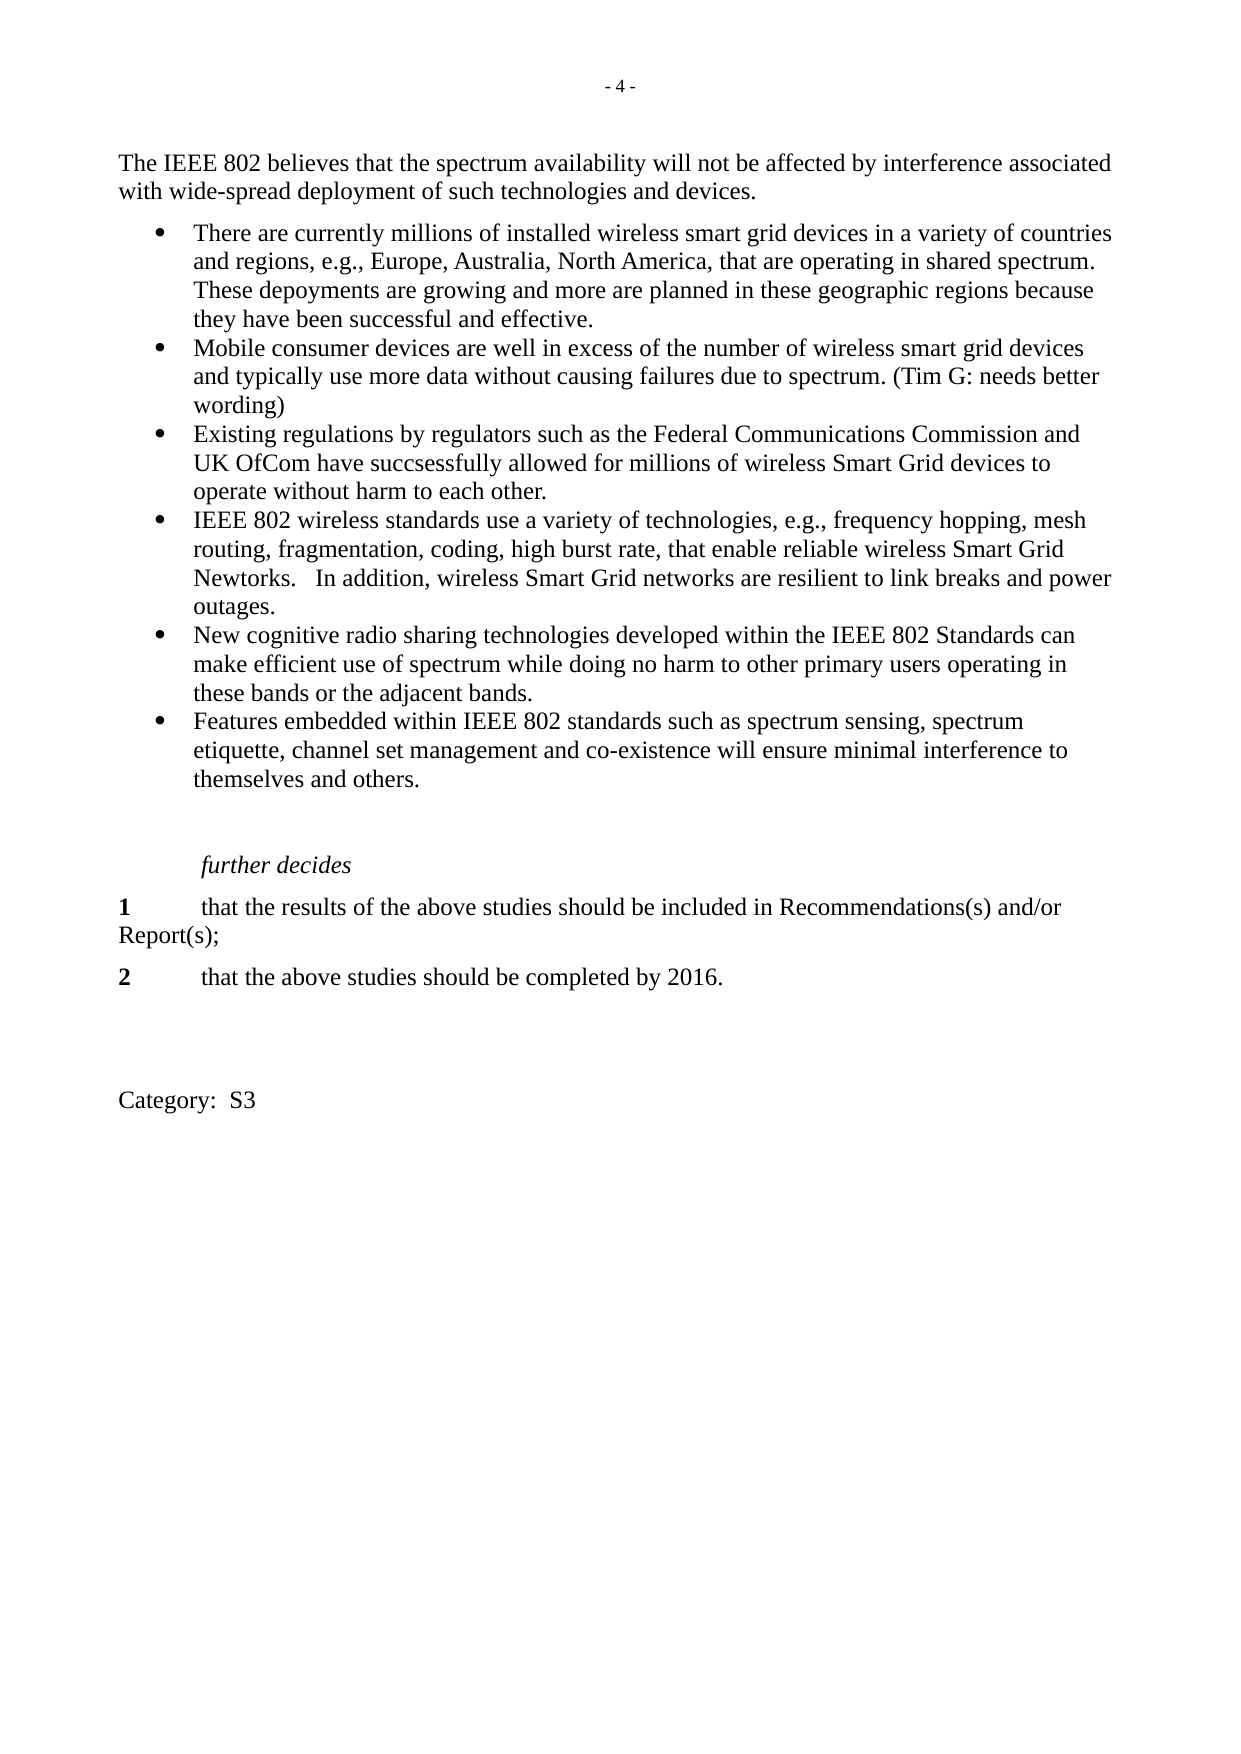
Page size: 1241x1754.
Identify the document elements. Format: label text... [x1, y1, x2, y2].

list IEEE 802 wireless standards use a variety of technologies, e.g., frequency hopping, mesh routing, fragmentation, coding, high burst rate, that enable reliable wireless Smart Grid Newtorks. In addition, wireless Smart Grid networks are resilient to link breaks and power outages. [156, 505, 1122, 620]
text 1 that the results of the above studies should be included in Recommendations(s) and/or Report(s); [118, 892, 1122, 949]
text The IEEE 802 believes that the spectrum availability will not be affected by interference associated with wide-spread deployment of such technologies and devices. [118, 148, 1122, 205]
list Mobile consumer devices are well in excess of the number of wireless smart grid devices and typically use more data without causing failures due to spectrum. (Tim G: needs better wording) [156, 333, 1122, 419]
list There are currently millions of installed wireless smart grid devices in a variety of countries and regions, e.g., Europe, Australia, North America, that are operating in shared spectrum. These depoyments are growing and more are planned in these geographic regions because they have been successful and effective. [156, 218, 1122, 333]
list Existing regulations by regulators such as the Federal Communications Commission and UK OfCom have succsessfully allowed for millions of wireless Smart Grid devices to operate without harm to each other. [156, 419, 1122, 505]
list Features embedded within IEEE 802 standards such as spectrum sensing, spectrum etiquette, channel set management and co-existence will ensure minimal interference to themselves and others. [156, 706, 1122, 793]
text Category: S3 [118, 1086, 1122, 1114]
text further decides [201, 851, 1122, 879]
list New cognitive radio sharing technologies developed within the IEEE 802 Standards can make efficient use of spectrum while doing no harm to other primary users operating in these bands or the adjacent bands. [156, 620, 1122, 706]
text 2 that the above studies should be completed by 2016. [118, 962, 1122, 991]
